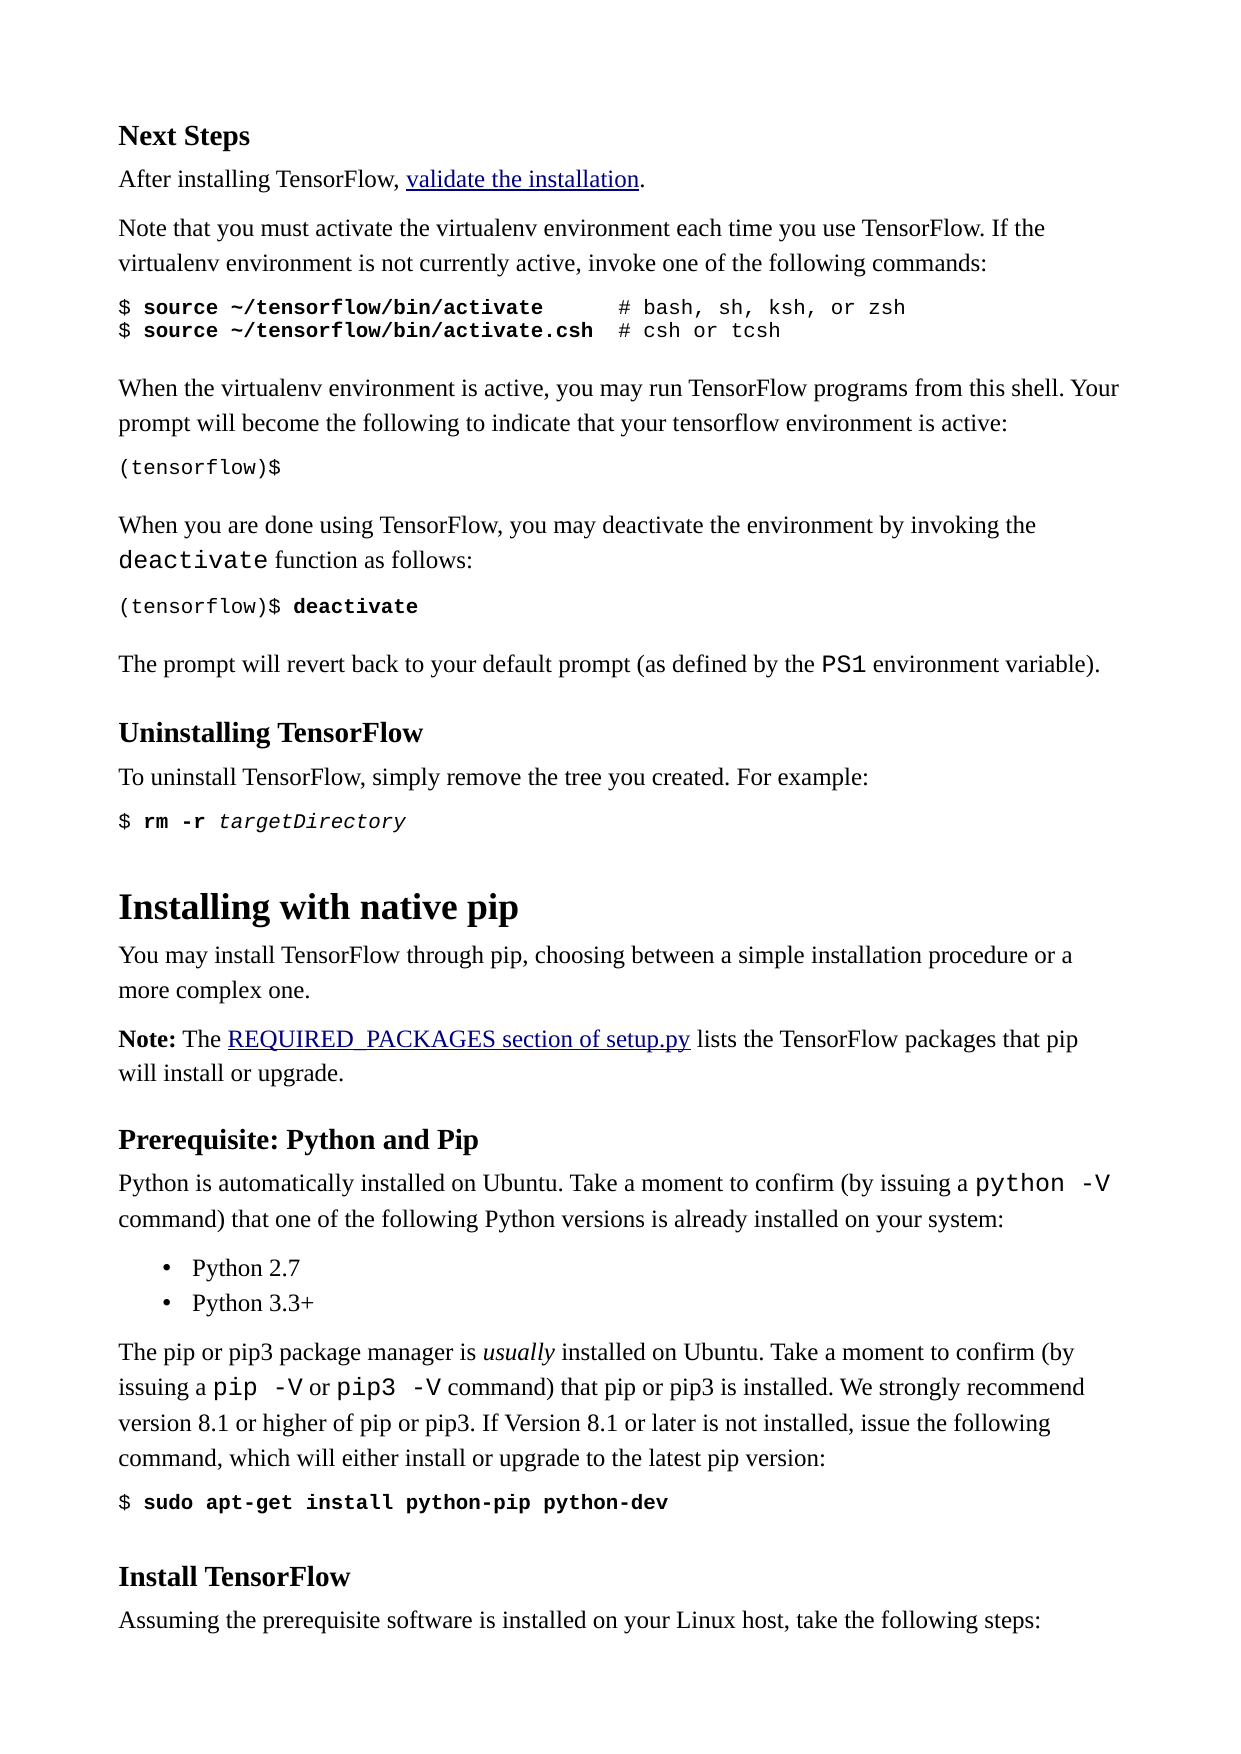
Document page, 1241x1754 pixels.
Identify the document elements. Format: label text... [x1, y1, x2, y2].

text $ source ~/tensorflow/bin/activate # bash, sh, ksh, or zsh [118, 297, 1122, 320]
text The prompt will revert back to your default prompt (as defined by the PS1 environment variable). [118, 649, 1122, 680]
text $ sudo apt-get install python-pip python-dev [118, 1492, 1122, 1515]
text $ source ~/tensorflow/bin/activate.csh # csh or tcsh [118, 320, 1122, 344]
text Note that you must activate the virtualenv environment each time you use TensorFlow. If the virtualenv environment is not currently active, invoke one of the following commands: [118, 213, 1122, 276]
text $ rm -r targetDirectory [118, 811, 1122, 834]
list Python 3.3+ [162, 1288, 1122, 1317]
text You may install TensorFlow through pip, choosing between a simple installation procedure or a more complex one. [118, 940, 1122, 1003]
subtitle Installing with native pip [118, 884, 1122, 928]
text Python is automatically installed on Ubuntu. Take a moment to confirm (by issuing a python -V command) that one of the following Python versions is already installed on your system: [118, 1168, 1122, 1233]
list Python 2.7 [162, 1253, 1122, 1282]
subtitle Next Steps [118, 118, 1122, 152]
text Note: The REQUIRED_PACKAGES section of setup.py lists the TensorFlow packages that pip will install or upgrade. [118, 1024, 1122, 1087]
text When the virtualenv environment is active, you may run TensorFlow programs from this shell. Your prompt will become the following to indicate that your tensorflow environment is active: [118, 373, 1122, 437]
text (tensorflow)$ deactivate [118, 596, 1122, 620]
subtitle Prerequisite: Python and Pip [118, 1122, 1122, 1155]
text Assuming the prerequisite software is installed on your Linux host, take the following steps: [118, 1605, 1122, 1634]
subtitle Uninstalling TensorFlow [118, 716, 1122, 749]
text The pip or pip3 package manager is usually installed on Ubuntu. Take a moment to confirm (by issuing a pip -V or pip3 -V command) that pip or pip3 is installed. We strongly recommend version 8.1 or higher of pip or pip3. If Version 8.1 or later is not installed, issue the following command, which will either install or upgrade to the latest pip version: [118, 1337, 1122, 1471]
text To uninstall TensorFlow, simply remove the tree you created. For example: [118, 762, 1122, 790]
text When you are done using TensorFlow, you may deactivate the environment by invoking the deactivate function as follows: [118, 510, 1122, 576]
subtitle Install TensorFlow [118, 1559, 1122, 1593]
text (tensorflow)$ [118, 457, 1122, 481]
text After installing TensorFlow, validate the installation. [118, 164, 1122, 193]
